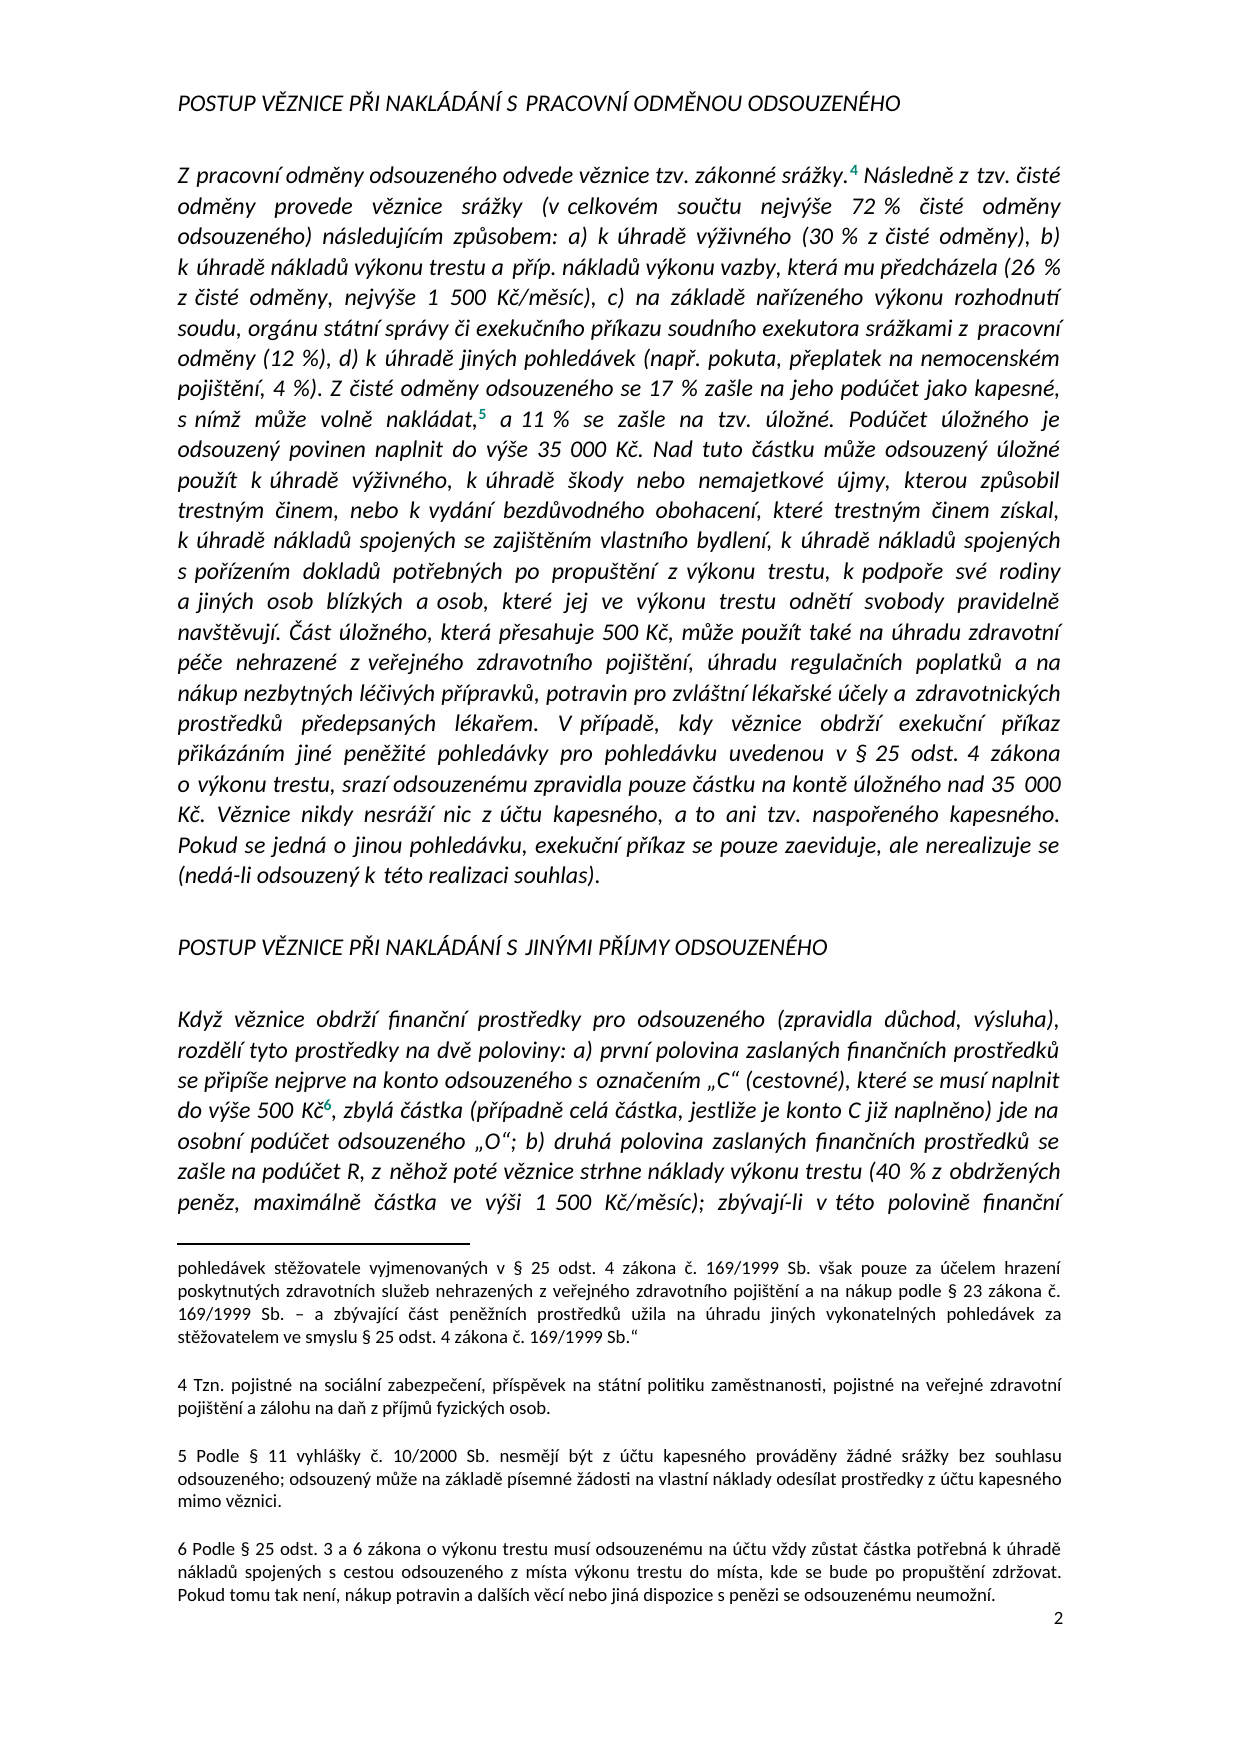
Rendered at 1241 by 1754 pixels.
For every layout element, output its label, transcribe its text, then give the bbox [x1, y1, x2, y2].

text Podle § 25 odst. 3 a 6 zákona o výkonu trestu musí odsouzenému na účtu vždy zůstat částka potřebná k úhradě nákladů spojených s cestou odsouzeného z místa výkonu trestu do místa, kde se bude po propuštění zdržovat. Pokud tomu tak není, nákup potravin a dalších věcí nebo jiná dispozice s penězi se odsouzenému neumožní. [177, 1537, 1063, 1606]
text pohledávek stěžovatele vyjmenovaných v § 25 odst. 4 zákona č. 169/1999 Sb. však pouze za účelem hrazení poskytnutých zdravotních služeb nehrazených z veřejného zdravotního pojištění a na nákup podle § 23 zákona č. 169/1999 Sb. – a zbývající část peněžních prostředků užila na úhradu jiných vykonatelných pohledávek za stěžovatelem ve smyslu § 25 odst. 4 zákona č. 169/1999 Sb.“ [177, 1256, 1063, 1348]
text Tzn. pojistné na sociální zabezpečení, příspěvek na státní politiku zaměstnanosti, pojistné na veřejné zdravotní pojištění a zálohu na daň z příjmů fyzických osob. [177, 1373, 1063, 1419]
text POSTUP VĚZNICE PŘI NAKLÁDÁNÍ S JINÝMI PŘÍJMY ODSOUZENÉHO [177, 932, 1063, 962]
text Z pracovní odměny odsouzeného odvede věznice tzv. zákonné srážky. Následně z tzv. čisté odměny provede věznice srážky (v celkovém součtu nejvýše 72 % čisté odměny odsouzeného) následujícím způsobem: a) k úhradě výživného (30 % z čisté odměny), b) k úhradě nákladů výkonu trestu a příp. nákladů výkonu vazby, která mu předcházela (26 % z čisté odměny, nejvýše 1 500 Kč/měsíc), c) na základě nařízeného výkonu rozhodnutí soudu, orgánu státní správy či exekučního příkazu soudního exekutora srážkami z pracovní odměny (12 %), d) k úhradě jiných pohledávek (např. pokuta, přeplatek na nemocenském pojištění, 4 %). Z čisté odměny odsouzeného se 17 % zašle na jeho podúčet jako kapesné, s nímž může volně nakládat, a 11 % se zašle na tzv. úložné. Podúčet úložného je odsouzený povinen naplnit do výše 35 000 Kč. Nad tuto částku může odsouzený úložné použít k úhradě výživného, k úhradě škody nebo nemajetkové újmy, kterou způsobil trestným činem, nebo k vydání bezdůvodného obohacení, které trestným činem získal, k úhradě nákladů spojených se zajištěním vlastního bydlení, k úhradě nákladů spojených s pořízením dokladů potřebných po propuštění z výkonu trestu, k podpoře své rodiny a jiných osob blízkých a osob, které jej ve výkonu trestu odnětí svobody pravidelně navštěvují. Část úložného, která přesahuje 500 Kč, může použít také na úhradu zdravotní péče nehrazené z veřejného zdravotního pojištění, úhradu regulačních poplatků a na nákup nezbytných léčivých přípravků, potravin pro zvláštní lékařské účely a zdravotnických prostředků předepsaných lékařem. V případě, kdy věznice obdrží exekuční příkaz přikázáním jiné peněžité pohledávky pro pohledávku uvedenou v § 25 odst. 4 zákona o výkonu trestu, srazí odsouzenému zpravidla pouze částku na kontě úložného nad 35 000 Kč. Věznice nikdy nesráží nic z účtu kapesného, a to ani tzv. naspořeného kapesného. Pokud se jedná o jinou pohledávku, exekuční příkaz se pouze zaeviduje, ale nerealizuje se (nedá-li odsouzený k této realizaci souhlas). [177, 161, 1063, 889]
text Podle § 11 vyhlášky č. 10/2000 Sb. nesmějí být z účtu kapesného prováděny žádné srážky bez souhlasu odsouzeného; odsouzený může na základě písemné žádosti na vlastní náklady odesílat prostředky z účtu kapesného mimo věznici. [177, 1444, 1063, 1512]
text POSTUP VĚZNICE PŘI NAKLÁDÁNÍ S PRACOVNÍ ODMĚNOU ODSOUZENÉHO [177, 88, 1063, 118]
text Když věznice obdrží finanční prostředky pro odsouzeného (zpravidla důchod, výsluha), rozdělí tyto prostředky na dvě poloviny: a) první polovina zaslaných finančních prostředků se připíše nejprve na konto odsouzeného s označením „C“ (cestovné), které se musí naplnit do výše 500 Kč, zbylá částka (případně celá částka, jestliže je konto C již naplněno) jde na osobní podúčet odsouzeného „O“; b) druhá polovina zaslaných finančních prostředků se zašle na podúčet R, z něhož poté věznice strhne náklady výkonu trestu (40 % z obdržených peněz, maximálně částka ve výši 1 500 Kč/měsíc); zbývají-li v této polovině finanční [177, 1004, 1063, 1216]
